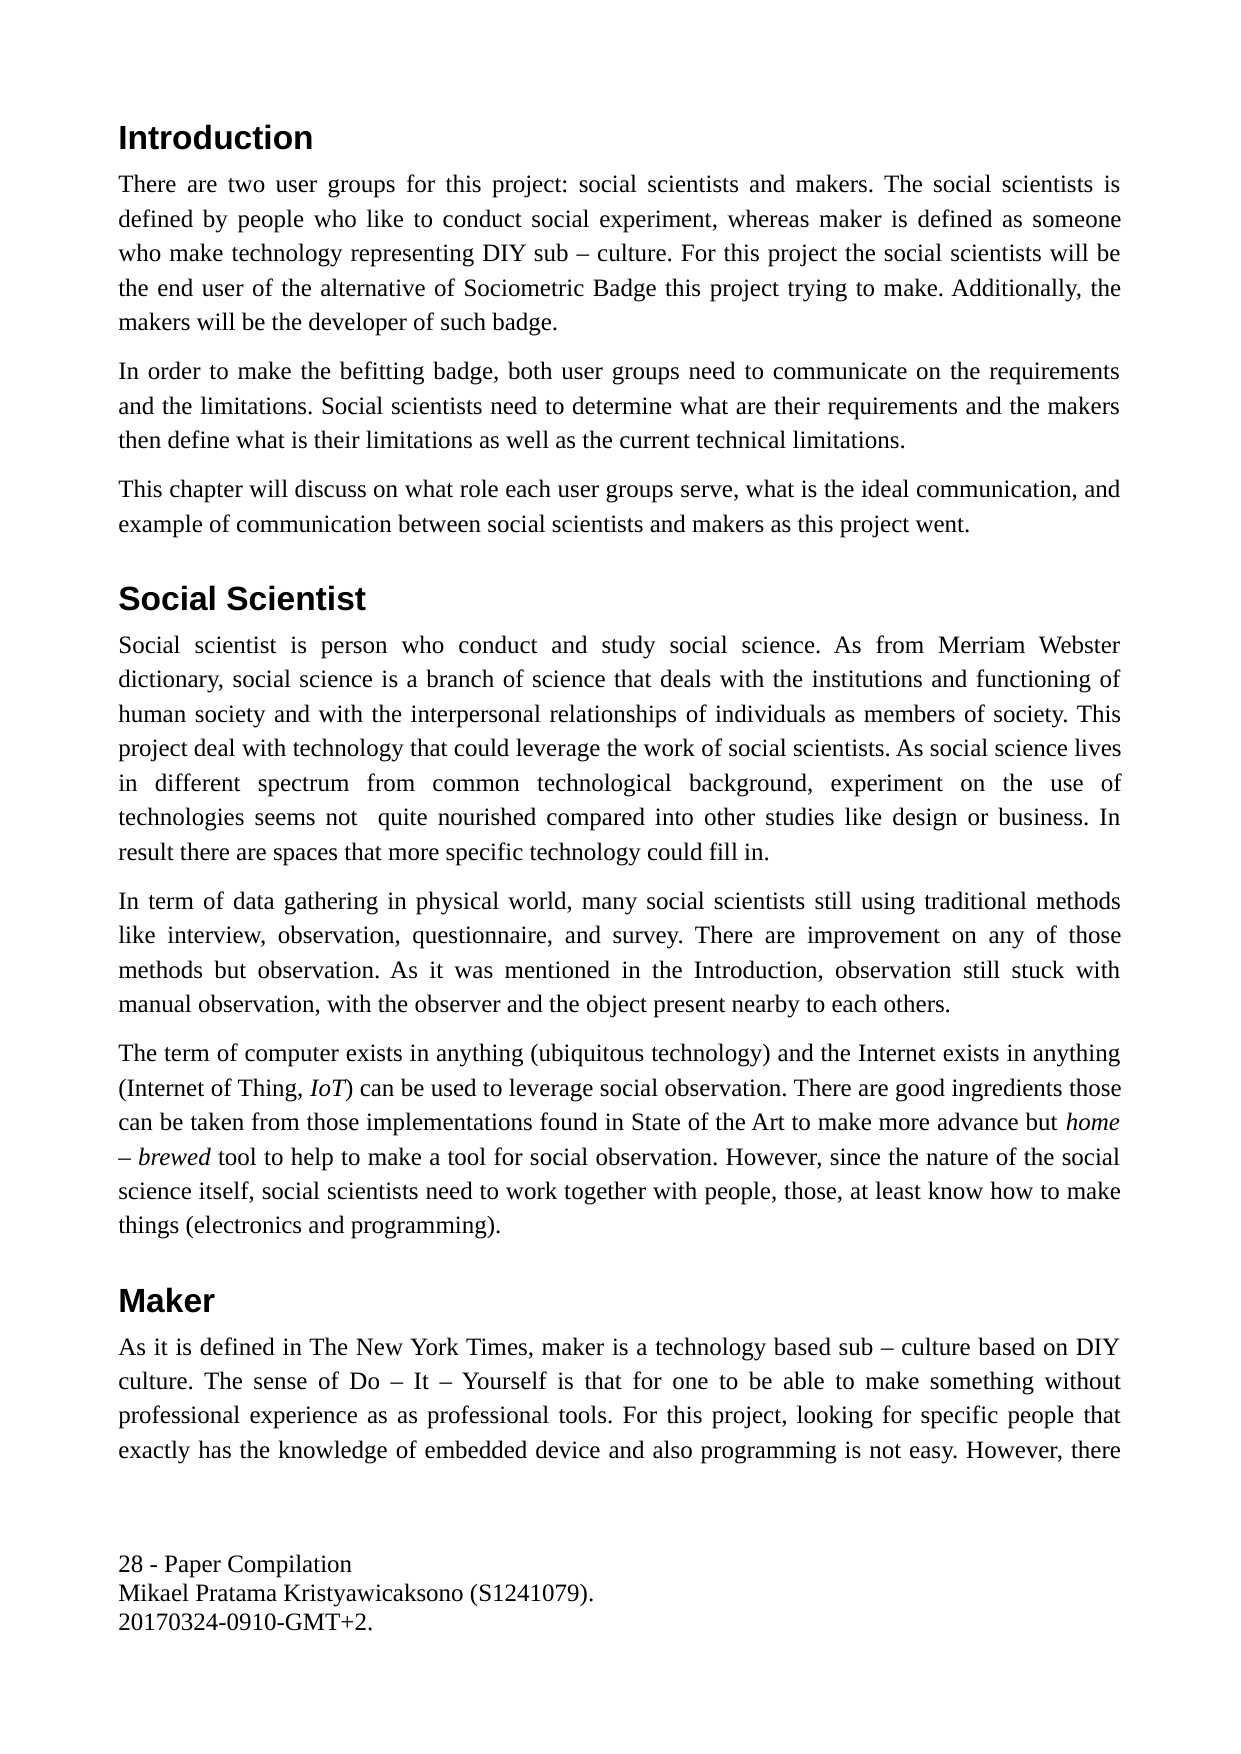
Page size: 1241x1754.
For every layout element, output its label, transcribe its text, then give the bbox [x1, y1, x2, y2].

subtitle Social Scientist [118, 579, 1122, 617]
text The term of computer exists in anything (ubiquitous technology) and the Internet exists in anything (Internet of Thing, IoT) can be used to leverage social observation. There are good ingredients those can be taken from those implementations found in State of the Art to make more advance but home – brewed tool to help to make a tool for social observation. However, since the nature of the social science itself, social scientists need to work together with people, those, at least know how to make things (electronics and programming). [118, 1038, 1122, 1239]
text There are two user groups for this project: social scientists and makers. The social scientists is defined by people who like to conduct social experiment, whereas maker is defined as someone who make technology representing DIY sub – culture. For this project the social scientists will be the end user of the alternative of Sociometric Badge this project trying to make. Additionally, the makers will be the developer of such badge. [118, 169, 1122, 336]
text In order to make the befitting badge, both user groups need to communicate on the requirements and the limitations. Social scientists need to determine what are their requirements and the makers then define what is their limitations as well as the current technical limitations. [118, 356, 1122, 454]
subtitle Introduction [118, 118, 1122, 157]
text Social scientist is person who conduct and study social science. As from Merriam Webster dictionary, social science is a branch of science that deals with the institutions and functioning of human society and with the interpersonal relationships of individuals as members of society. This project deal with technology that could leverage the work of social scientists. As social science lives in different spectrum from common technological background, experiment on the use of technologies seems not quite nourished compared into other studies like design or business. In result there are spaces that more specific technology could fill in. [118, 630, 1122, 865]
text As it is defined in The New York Times, maker is a technology based sub – culture based on DIY culture. The sense of Do – It – Yourself is that for one to be able to make something without professional experience as as professional tools. For this project, looking for specific people that exactly has the knowledge of embedded device and also programming is not easy. However, there [118, 1332, 1122, 1464]
subtitle Maker [118, 1281, 1122, 1319]
text This chapter will discuss on what role each user groups serve, what is the ideal communication, and example of communication between social scientists and makers as this project went. [118, 474, 1122, 537]
text In term of data gathering in physical world, many social scientists still using traditional methods like interview, observation, questionnaire, and survey. There are improvement on any of those methods but observation. As it was mentioned in the Introduction, observation still stuck with manual observation, with the observer and the object present nearby to each others. [118, 886, 1122, 1018]
